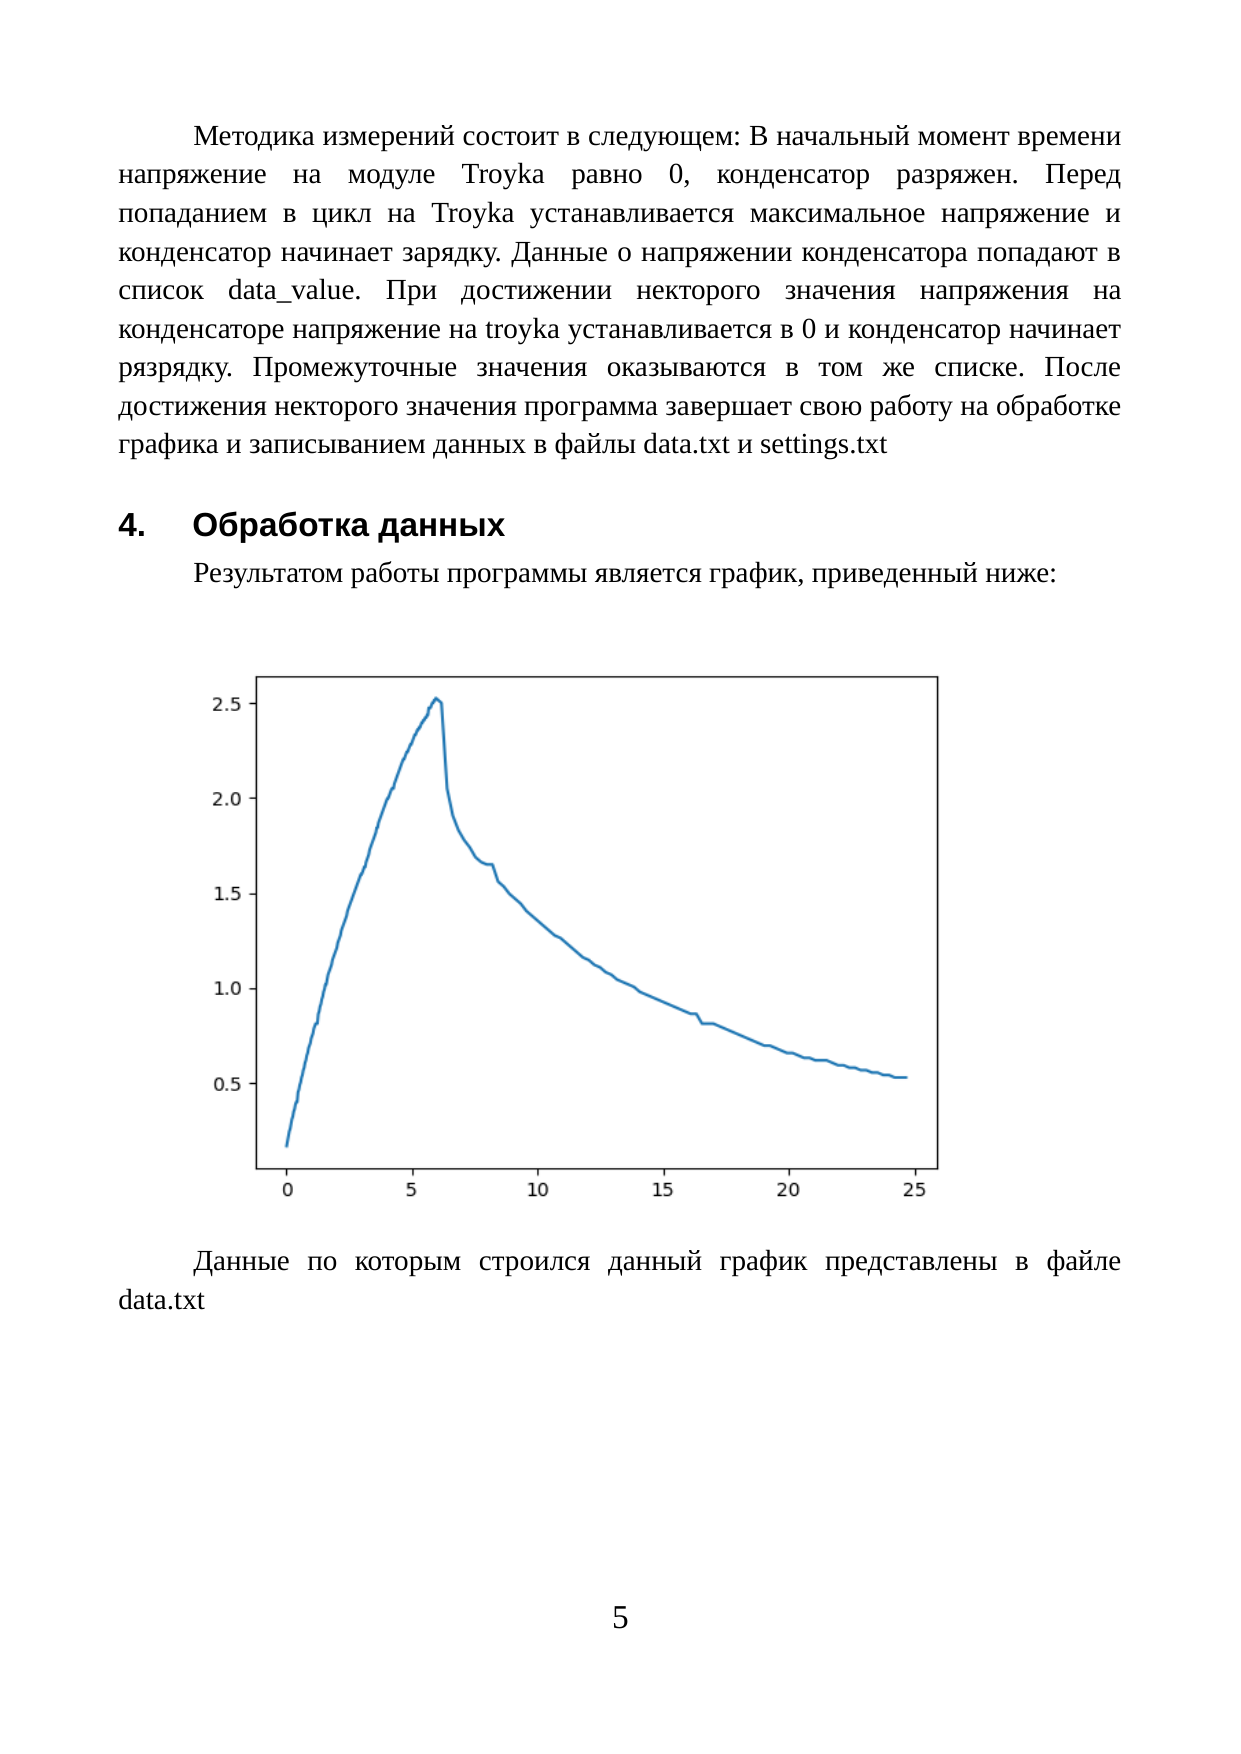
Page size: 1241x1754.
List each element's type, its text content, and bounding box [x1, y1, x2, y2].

text Результатом работы программы является график, приведенный ниже: [118, 556, 1122, 589]
text Данные по которым строился данный график представлены в файле data.txt [118, 609, 1122, 1316]
picture [146, 599, 1025, 1239]
text Методика измерений состоит в следующем: В начальный момент времени напряжение на модуле Troyka равно 0, конденсатор разряжен. Перед попаданием в цикл на Troyka устанавливается максимальное напряжение и конденсатор начинает зарядку. Данные о напряжении конденсатора попадают в список data_value. При достижении некторого значения напряжения на конденсаторе напряжение на troyka устанавливается в 0 и конденсатор начинает рязрядку. Промежуточные значения оказываются в том же списке. После достижения некторого значения программа завершает свою работу на обработке графика и записыванием данных в файлы data.txt и settings.txt [118, 118, 1122, 460]
subtitle Обработка данных [118, 504, 1122, 543]
